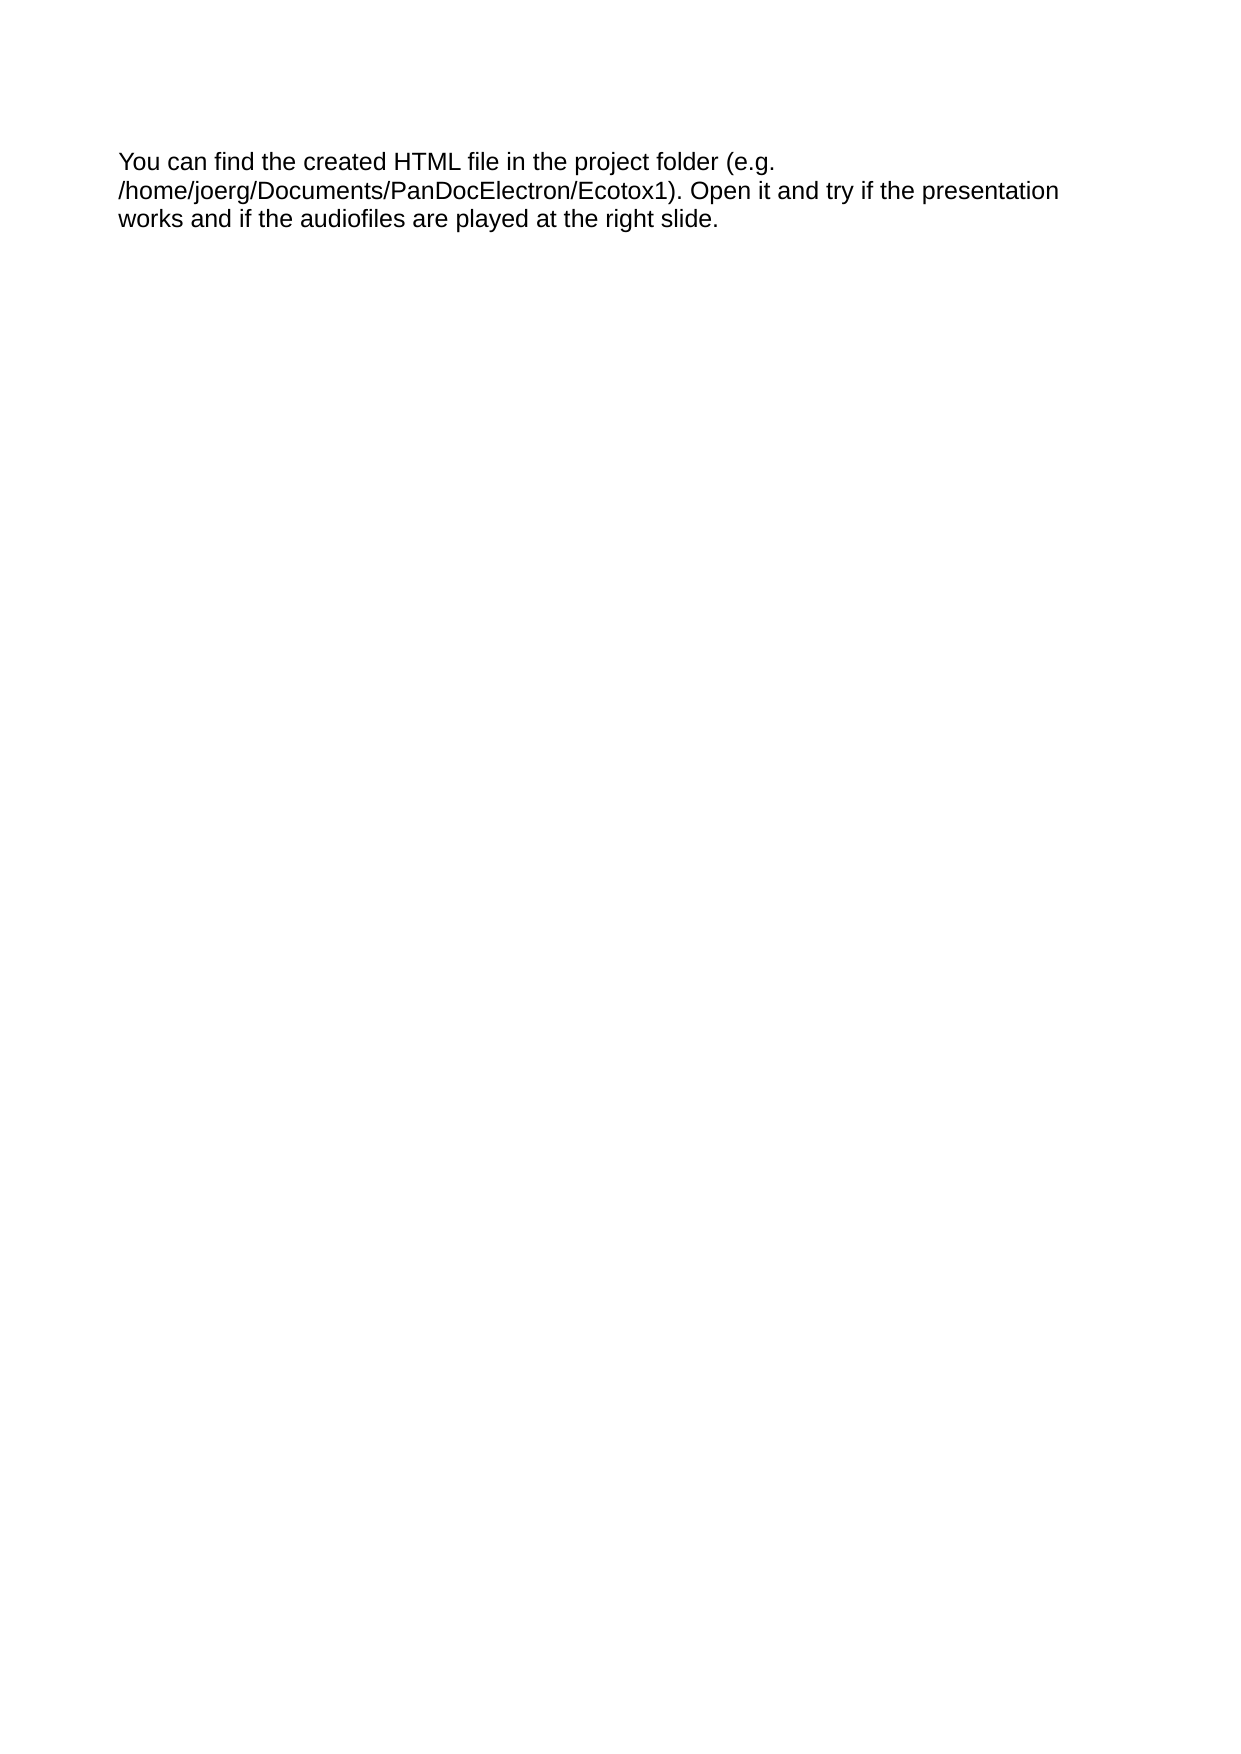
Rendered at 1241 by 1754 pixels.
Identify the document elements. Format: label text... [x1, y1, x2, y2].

text You can find the created HTML file in the project folder (e.g. /home/joerg/Documents/PanDocElectron/Ecotox1). Open it and try if the presentation works and if the audiofiles are played at the right slide. [118, 147, 1122, 233]
